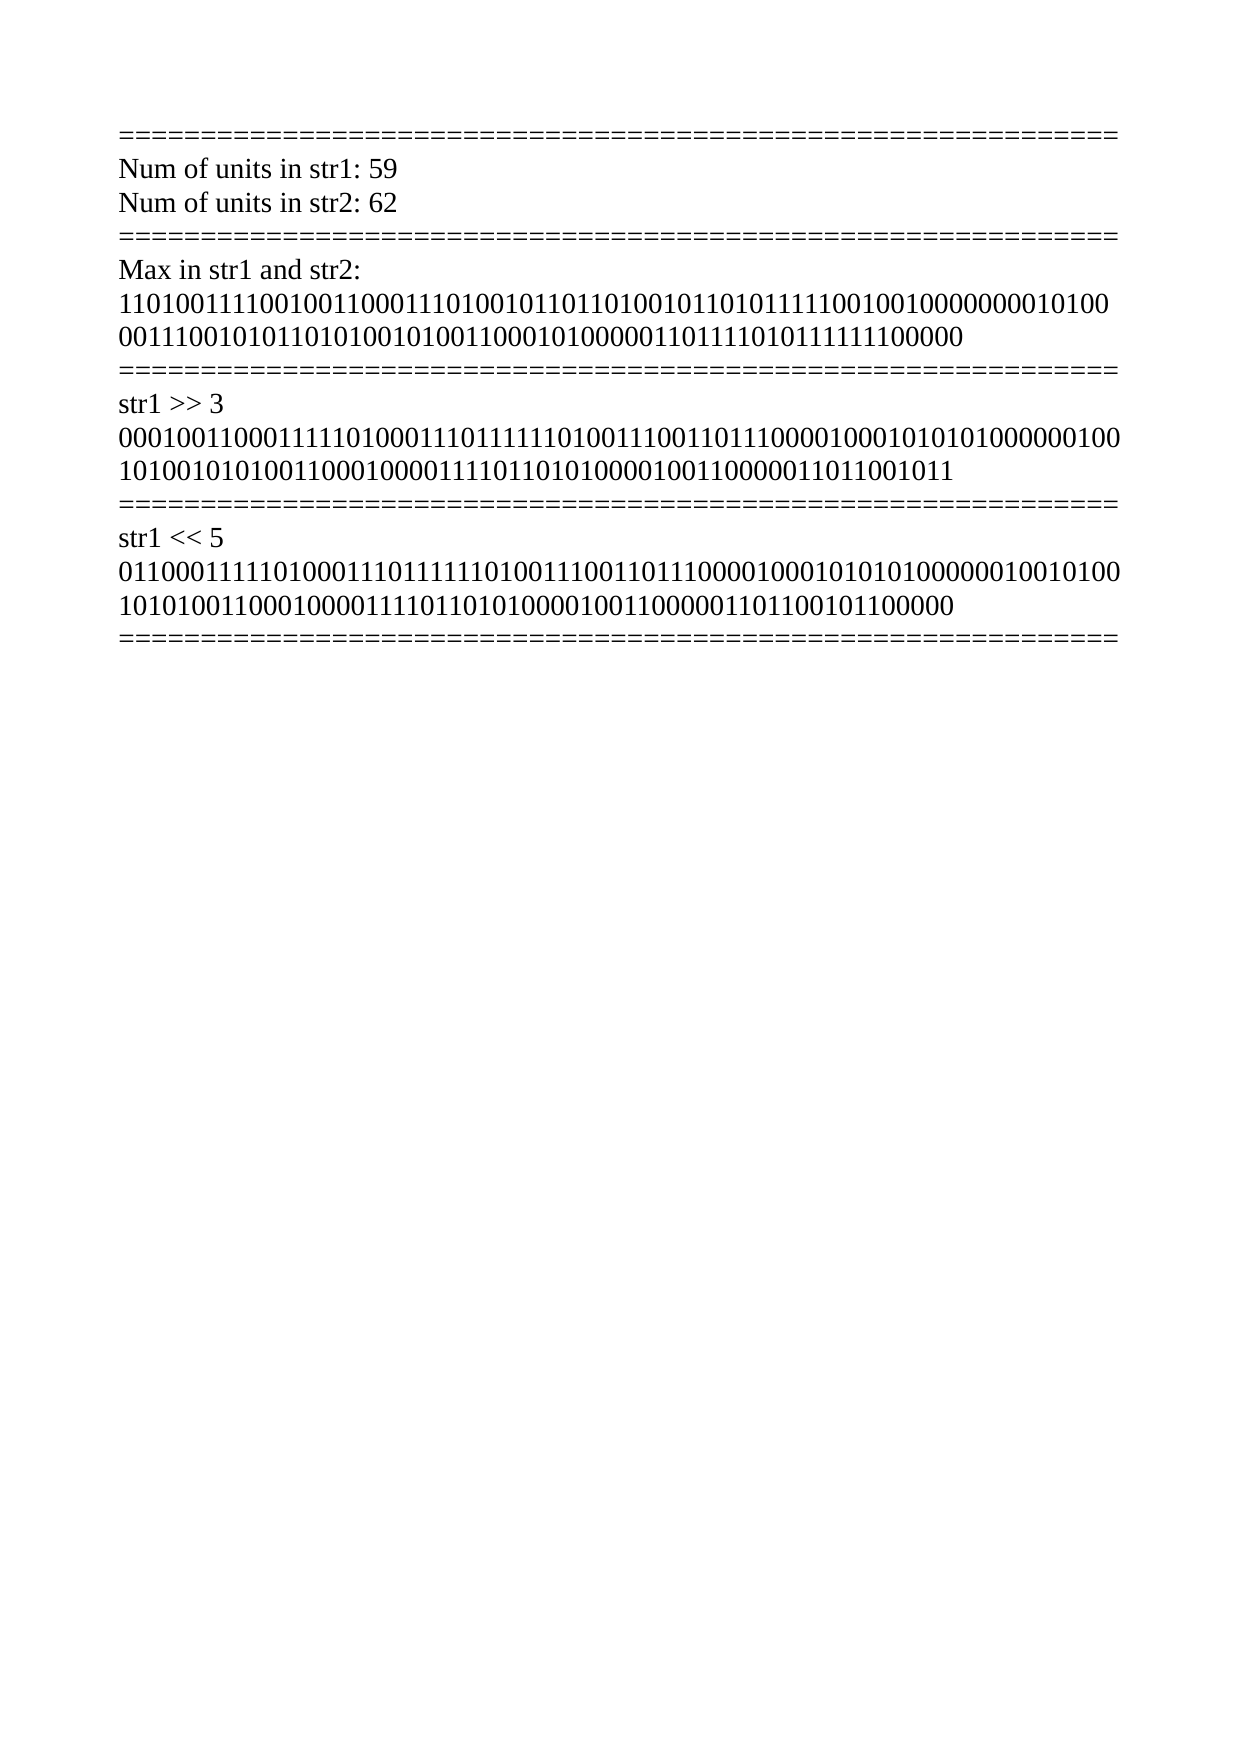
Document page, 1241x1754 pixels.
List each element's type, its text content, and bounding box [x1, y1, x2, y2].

text 01100011111010001110111111010011100110111000010001010101000000100101001010100110001000011110110101000010011000001101100101100000 [118, 554, 1122, 621]
text 00010011000111110100011101111110100111001101110000100010101010000001001010010101001100010000111101101010000100110000011011001011 [118, 420, 1122, 487]
text str1 >> 3 [118, 386, 1122, 420]
text ============================================================= [118, 353, 1122, 386]
text ============================================================= [118, 621, 1122, 655]
text Num of units in str2: 62 [118, 185, 1122, 219]
text Num of units in str1: 59 [118, 152, 1122, 185]
text ============================================================= [118, 487, 1122, 521]
text Max in str1 and str2: [118, 252, 1122, 286]
text ============================================================= [118, 219, 1122, 252]
text str1 << 5 [118, 521, 1122, 554]
text ============================================================= [118, 118, 1122, 152]
text 11010011110010011000111010010110110100101101011111001001000000001010000111001010110101001010011000101000001101111010111111100000 [118, 286, 1122, 353]
